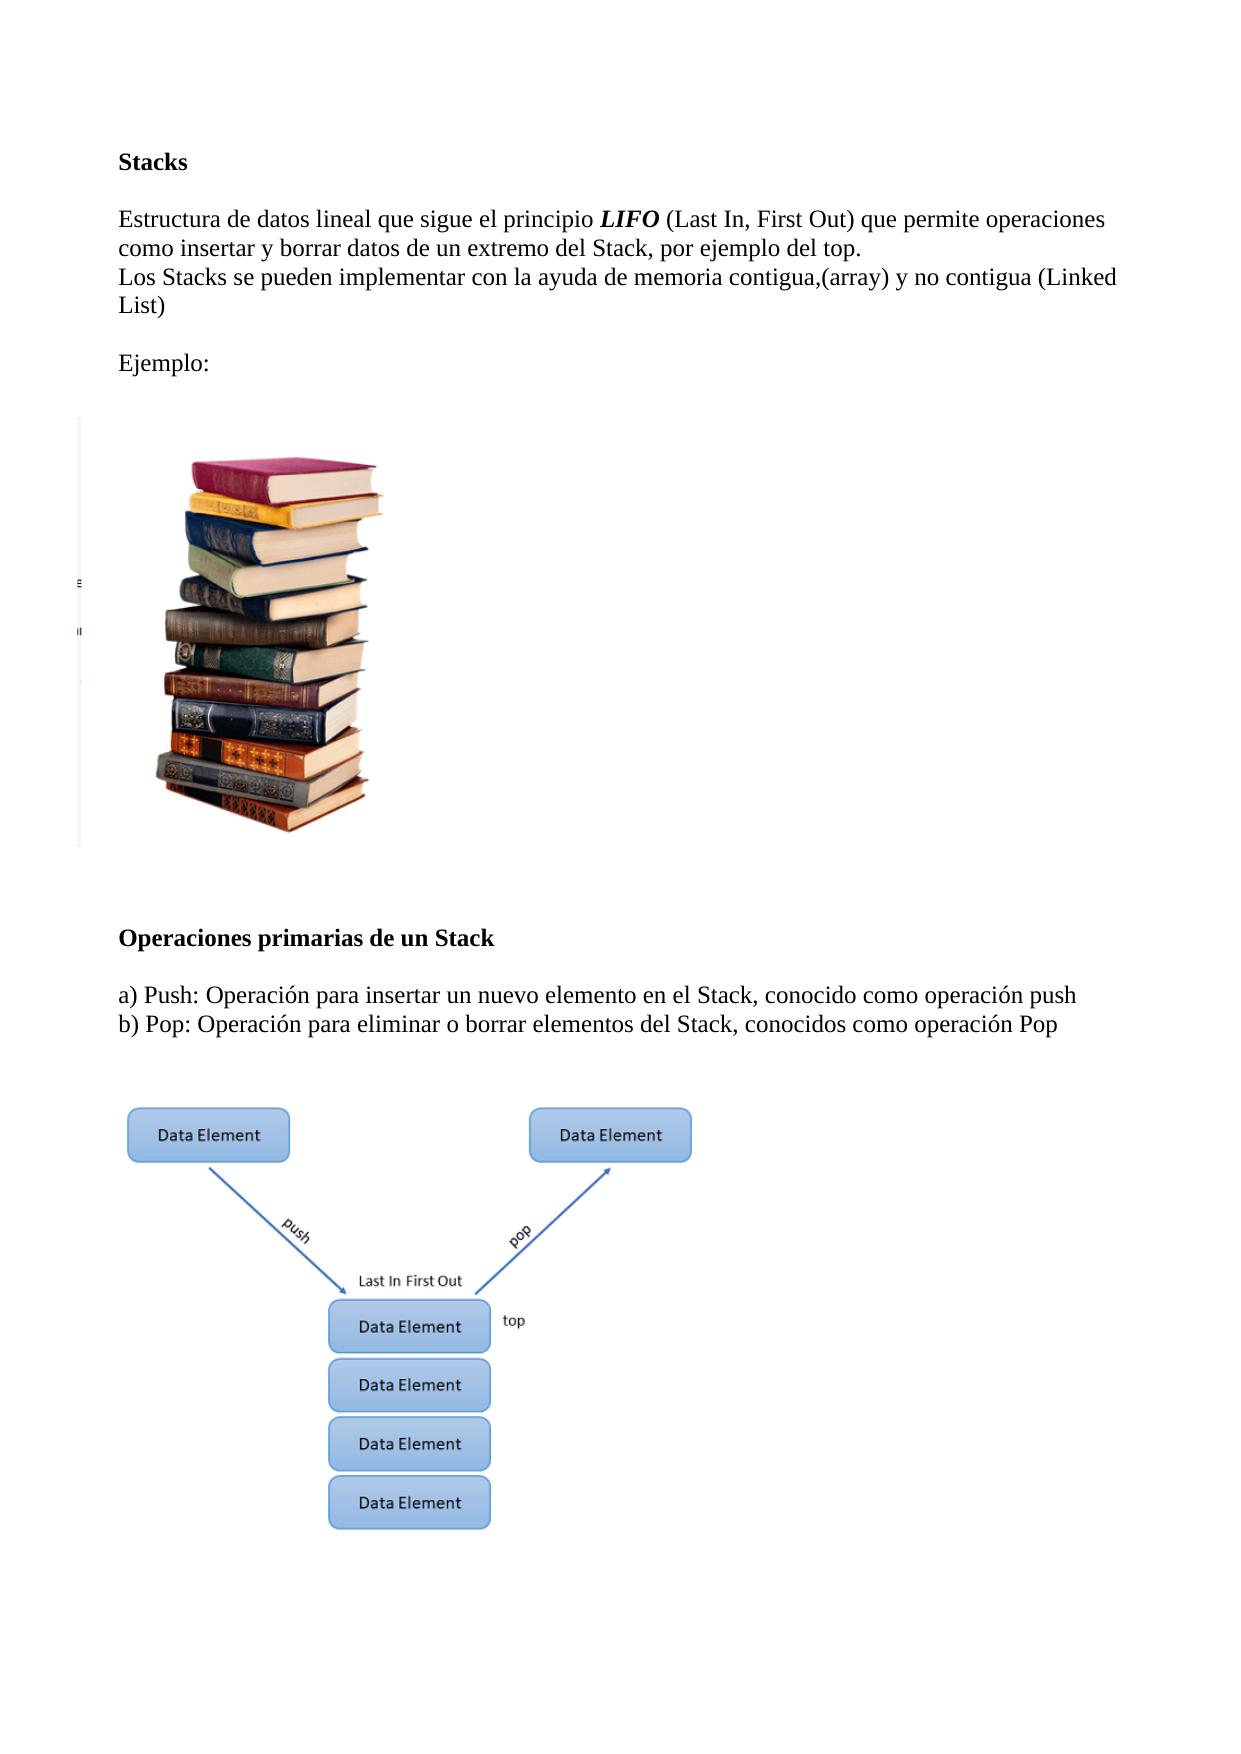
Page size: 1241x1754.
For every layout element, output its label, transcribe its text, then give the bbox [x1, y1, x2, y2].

text Estructura de datos lineal que sigue el principio LIFO (Last In, First Out) que permite operaciones como insertar y borrar datos de un extremo del Stack, por ejemplo del top. [118, 204, 1122, 262]
text b) Pop: Operación para eliminar o borrar elementos del Stack, conocidos como operación Pop [118, 1009, 1122, 1038]
text a) Push: Operación para insertar un nuevo elemento en el Stack, conocido como operación push [118, 981, 1122, 1009]
text Operaciones primarias de un Stack [118, 923, 1122, 952]
picture [116, 1094, 823, 1542]
text Los Stacks se pueden implementar con la ayuda de memoria contigua,(array) y no contigua (Linked List) [118, 262, 1122, 319]
text Ejemplo: [118, 348, 1122, 377]
picture [77, 417, 424, 847]
text Stacks [118, 147, 1122, 176]
